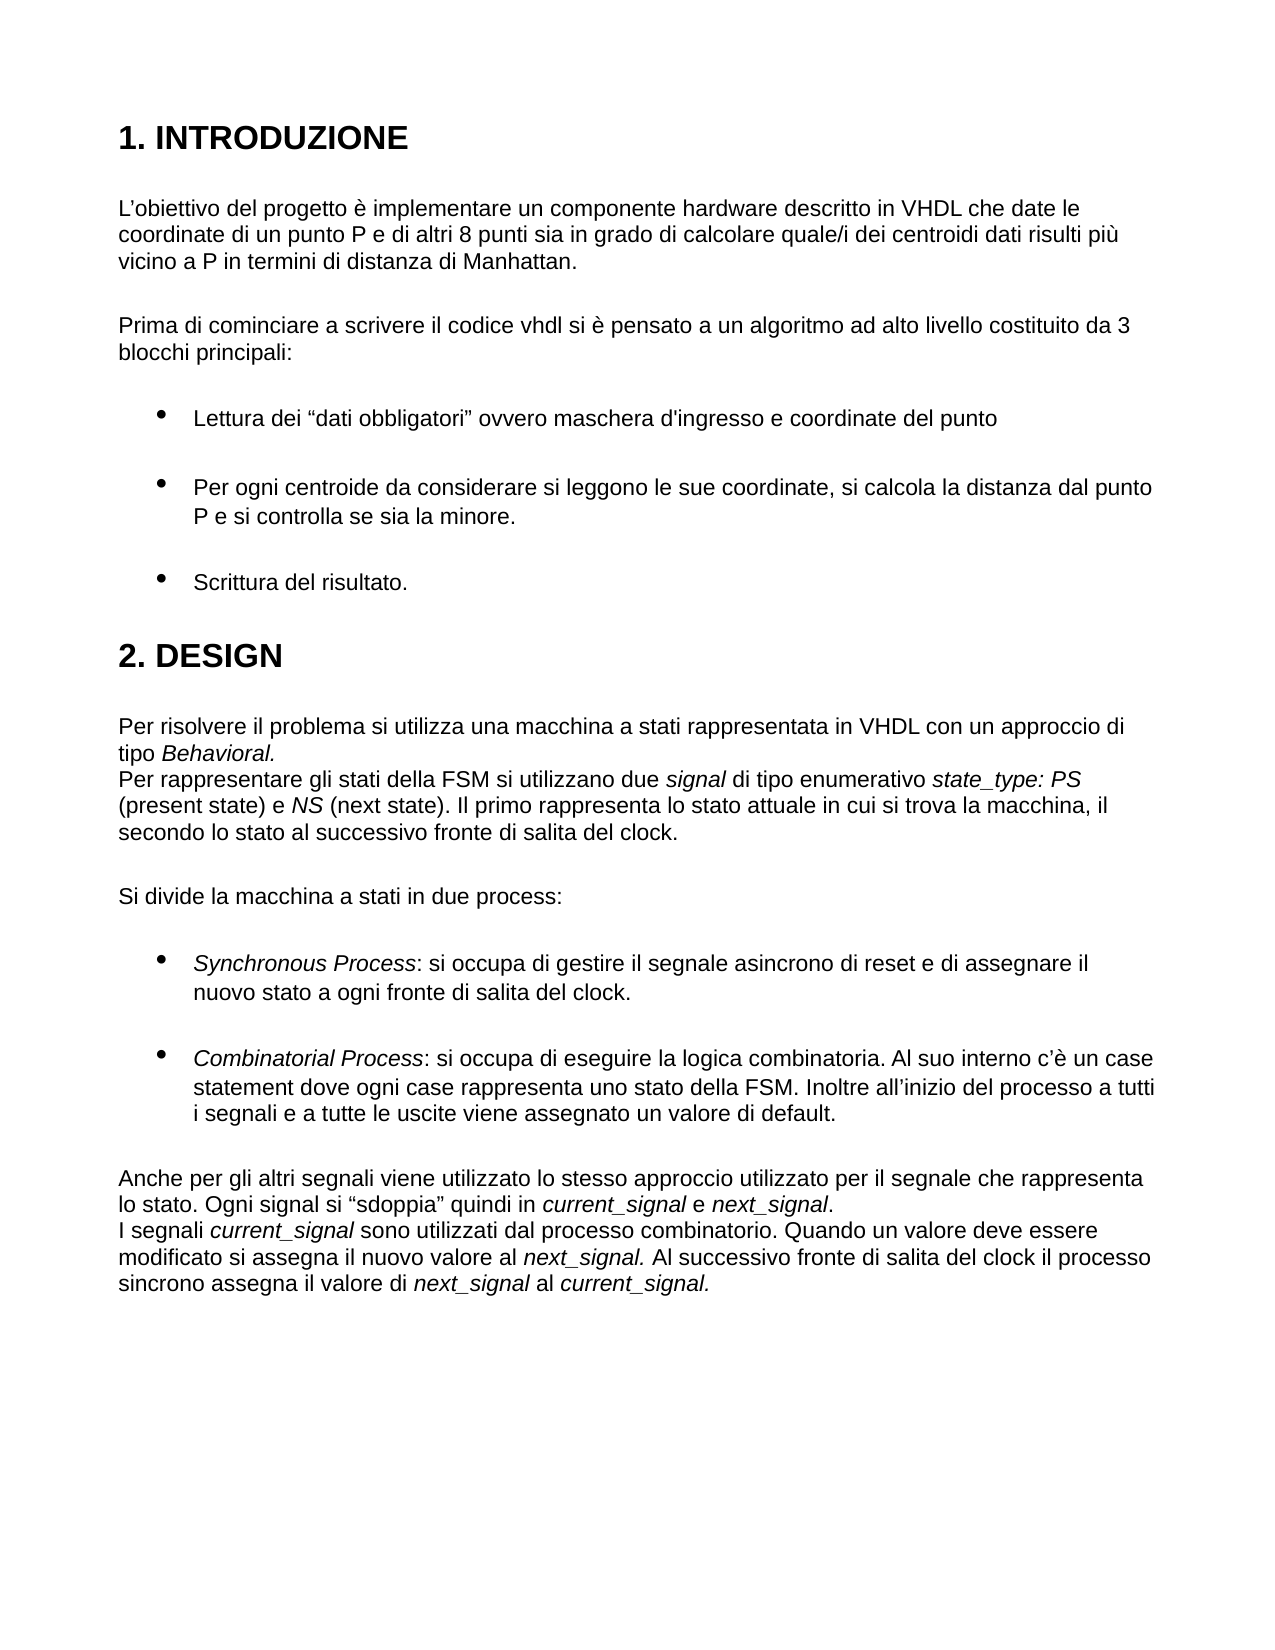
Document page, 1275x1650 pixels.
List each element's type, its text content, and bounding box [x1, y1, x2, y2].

text I segnali current_signal sono utilizzati dal processo combinatorio. Quando un valore deve essere modificato si assegna il nuovo valore al next_signal. Al successivo fronte di salita del clock il processo sincrono assegna il valore di next_signal al current_signal. [118, 1217, 1157, 1296]
text Per rappresentare gli stati della FSM si utilizzano due signal di tipo enumerativo state_type: PS (present state) e NS (next state). Il primo rappresenta lo stato attuale in cui si trova la macchina, il secondo lo stato al successivo fronte di salita del clock. [118, 766, 1157, 845]
text 1. INTRODUZIONE [118, 118, 1157, 157]
text Per risolvere il problema si utilizza una macchina a stati rappresentata in VHDL con un approccio di tipo Behavioral. [118, 713, 1157, 766]
list Lettura dei “dati obbligatori” ovvero maschera d'ingresso e coordinate del punto [156, 404, 1157, 434]
list Per ogni centroide da considerare si leggono le sue coordinate, si calcola la distanza dal punto P e si controlla se sia la minore. [156, 472, 1157, 529]
text L’obiettivo del progetto è implementare un componente hardware descritto in VHDL che date le coordinate di un punto P e di altri 8 punti sia in grado di calcolare quale/i dei centroidi dati risulti più vicino a P in termini di distanza di Manhattan. [118, 195, 1157, 274]
text 2. DESIGN [118, 636, 1157, 675]
list Scrittura del risultato. [156, 567, 1157, 598]
list Synchronous Process: si occupa di gestire il segnale asincrono di reset e di assegnare il nuovo stato a ogni fronte di salita del clock. [156, 948, 1157, 1005]
text Anche per gli altri segnali viene utilizzato lo stesso approccio utilizzato per il segnale che rappresenta lo stato. Ogni signal si “sdoppia” quindi in current_signal e next_signal. [118, 1165, 1157, 1217]
list Combinatorial Process: si occupa di eseguire la logica combinatoria. Al suo interno c’è un case statement dove ogni case rappresenta uno stato della FSM. Inoltre all’inizio del processo a tutti i segnali e a tutte le uscite viene assegnato un valore di default. [156, 1043, 1157, 1126]
text Prima di cominciare a scrivere il codice vhdl si è pensato a un algoritmo ad alto livello costituito da 3 blocchi principali: [118, 312, 1157, 365]
text Si divide la macchina a stati in due process: [118, 883, 1157, 910]
